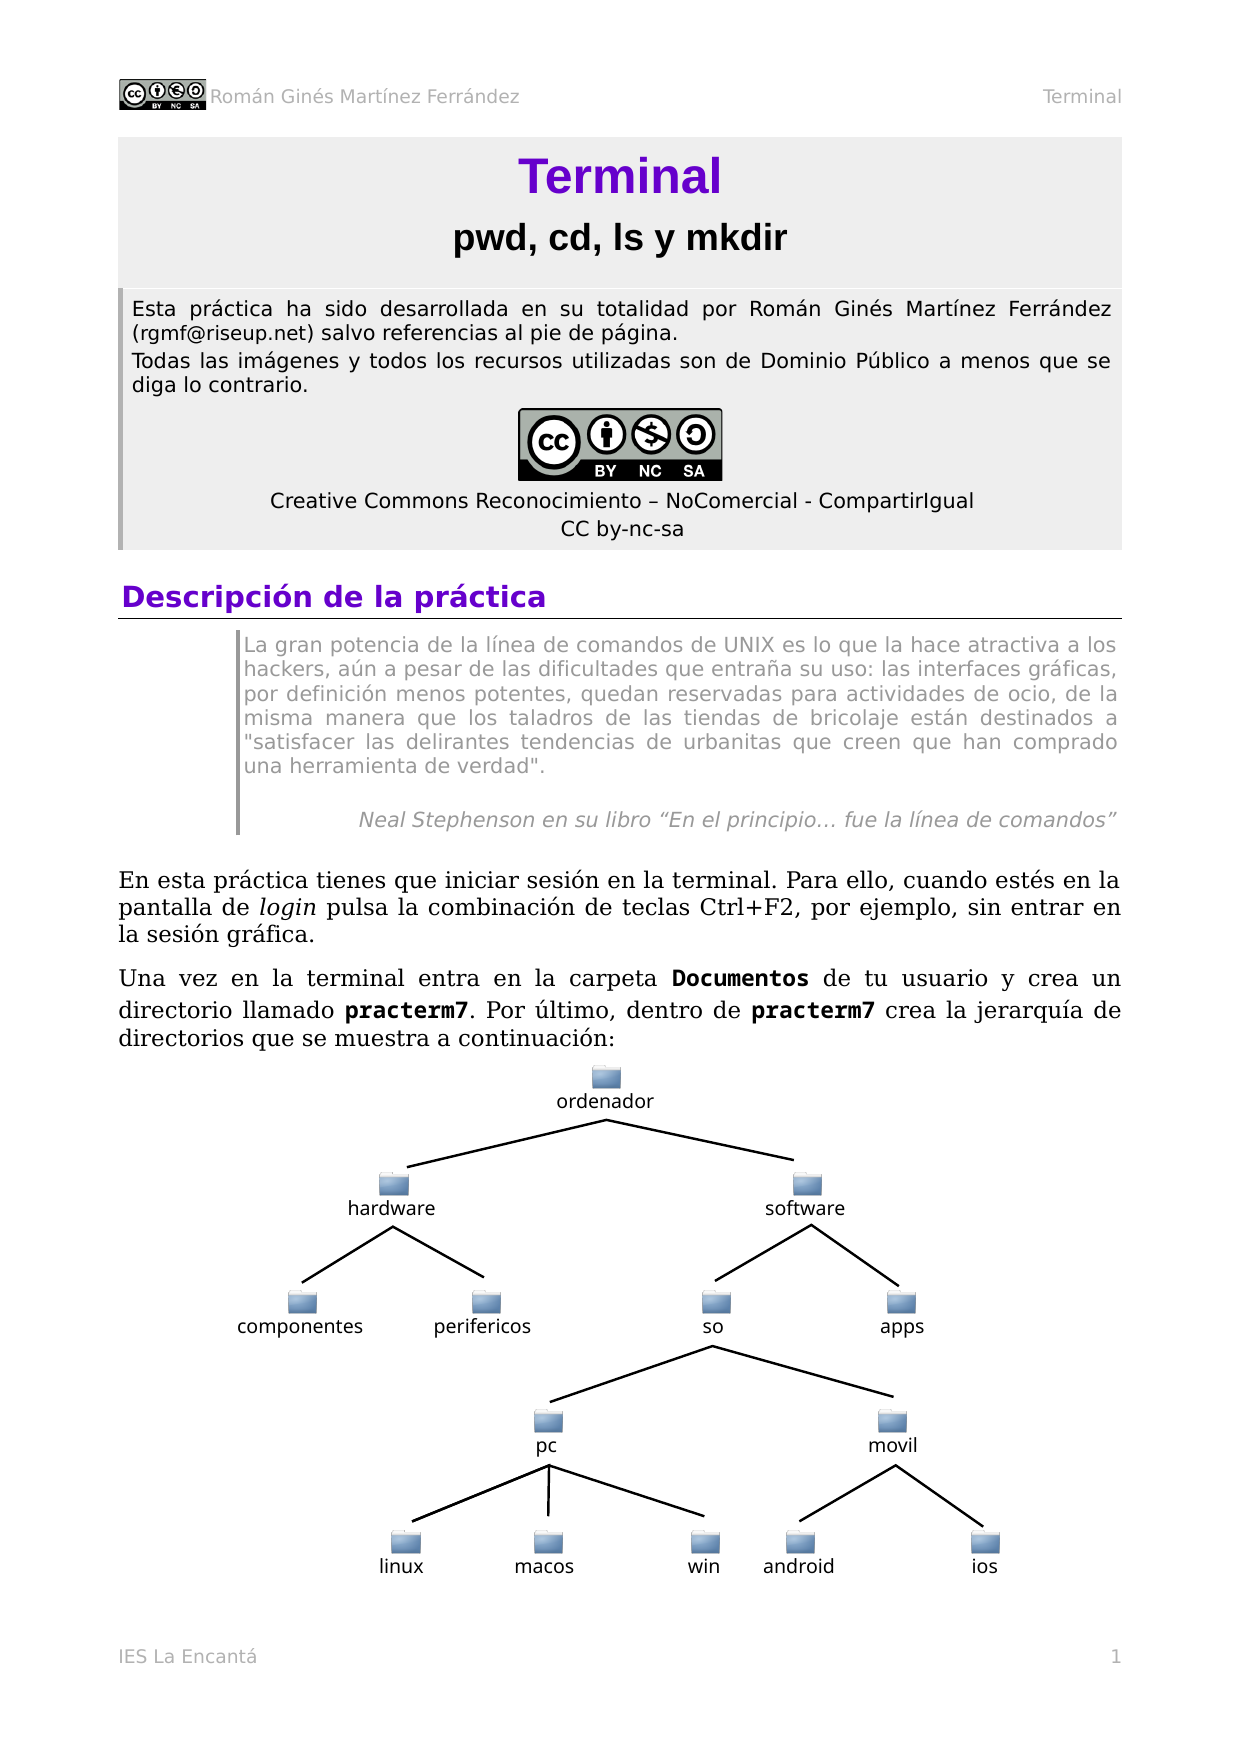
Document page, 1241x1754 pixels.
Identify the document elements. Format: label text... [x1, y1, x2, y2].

text Neal Stephenson en su libro “En el principio… fue la línea de comandos” [240, 805, 1122, 835]
subtitle pwd, cd, ls y mkdir [118, 209, 1122, 264]
picture [119, 79, 207, 110]
text La gran potencia de la línea de comandos de UNIX es lo que la hace atractiva a los hackers, aún a pesar de las dificultades que entraña su uso: las interfaces gráficas, por definición menos potentes, quedan reservadas para actividades de ocio, de la misma manera que los taladros de las tiendas de bricolaje están destinados a "satisfacer las delirantes tendencias de urbanitas que creen que han comprado una herramienta de verdad". [240, 630, 1122, 779]
text Una vez en la terminal entra en la carpeta Documentos de tu usuario y crea un directorio llamado practerm7. Por último, dentro de practerm7 crea la jerarquía de directorios que se muestra a continuación: [118, 962, 1122, 1052]
text En esta práctica tienes que iniciar sesión en la terminal. Para ello, cuando estés en la pantalla de login pulsa la combinación de teclas Ctrl+F2, por ejemplo, sin entrar en la sesión gráfica. [118, 868, 1122, 948]
text Descripción de la práctica [118, 578, 1122, 618]
text Esta práctica ha sido desarrollada en su totalidad por Román Ginés Martínez Ferrández (rgmf@riseup.net) salvo referencias al pie de página. [123, 289, 1122, 340]
text Creative Commons Reconocimiento – NoComercial - CompartirIgual [123, 391, 1122, 508]
text CC by-nc-sa [123, 508, 1122, 550]
text Todas las imágenes y todos los recursos utilizadas son de Dominio Público a menos que se diga lo contrario. [123, 340, 1122, 391]
title Terminal [118, 138, 1122, 203]
picture [518, 408, 723, 481]
